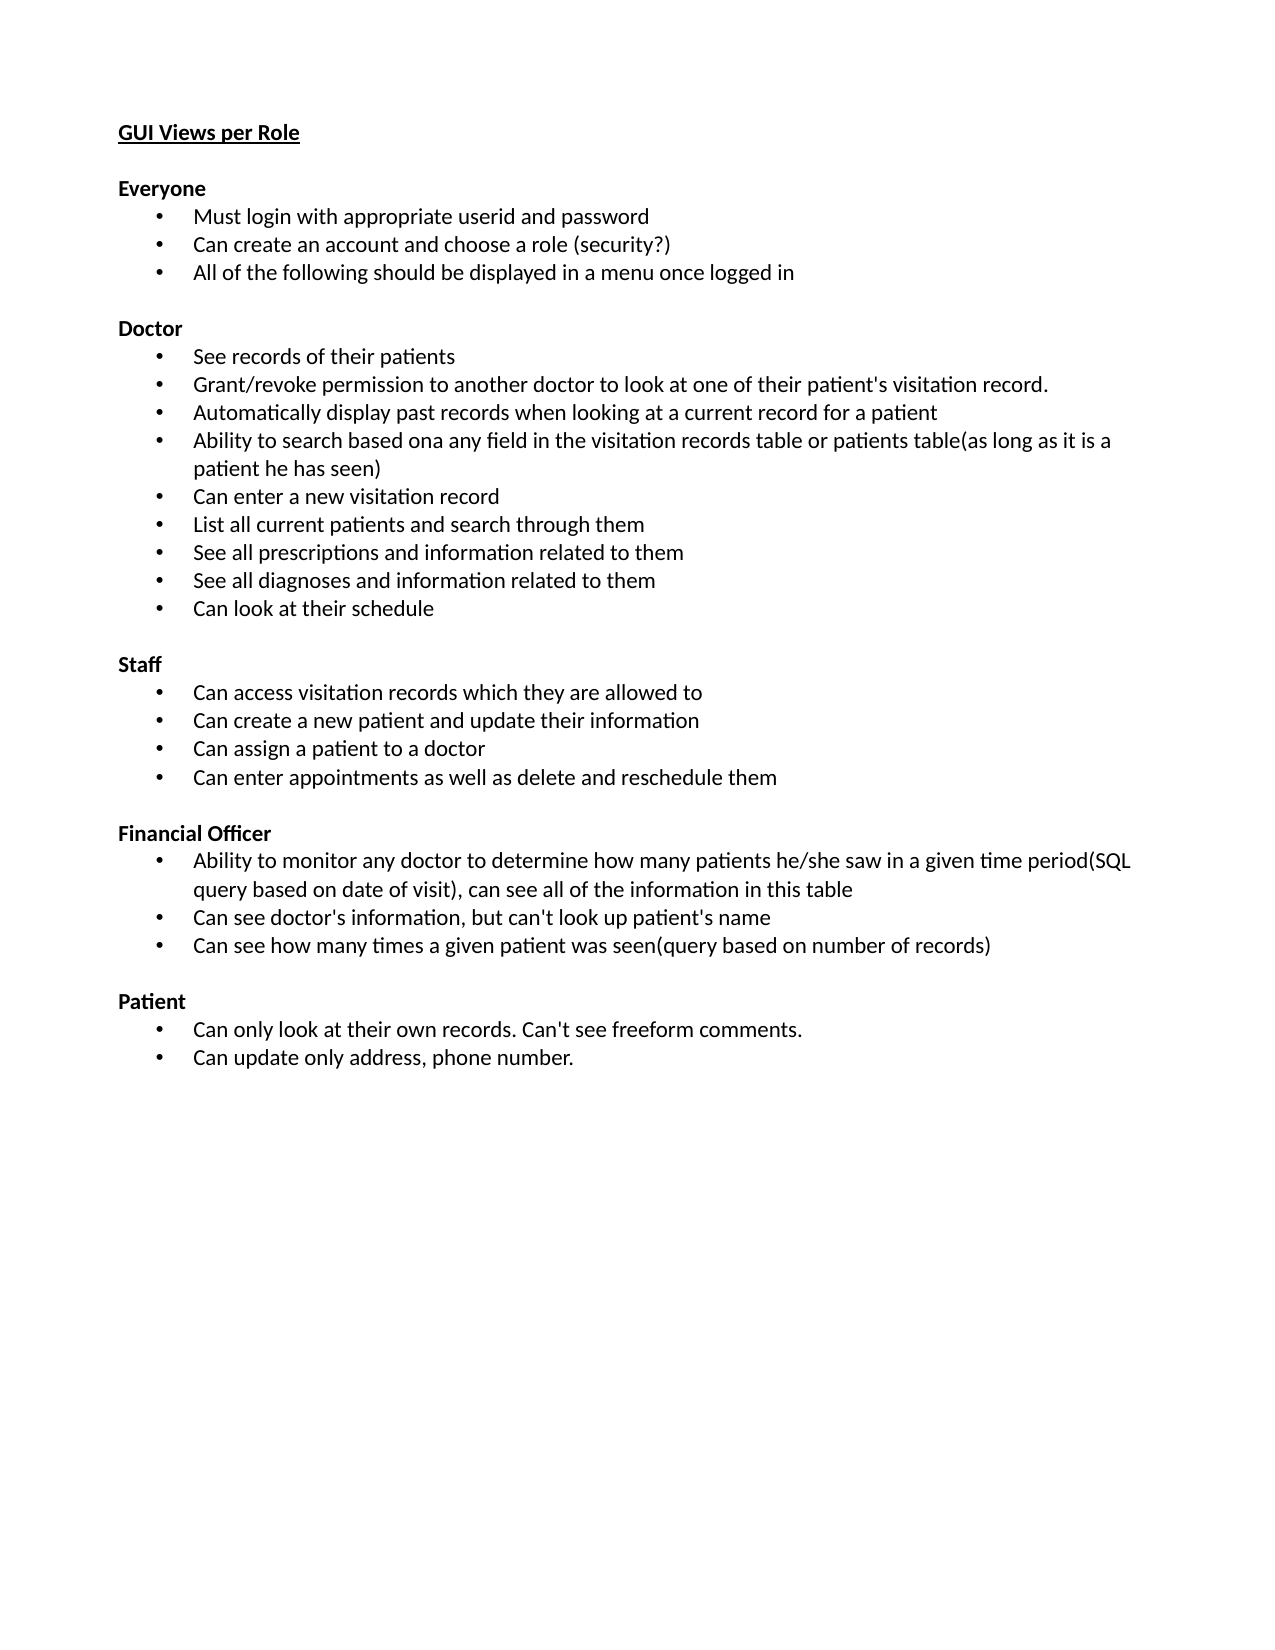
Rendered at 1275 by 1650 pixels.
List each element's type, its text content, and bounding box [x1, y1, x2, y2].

list Ability to monitor any doctor to determine how many patients he/she saw in a given time period(SQL query based on date of visit), can see all of the information in this table [156, 847, 1157, 903]
list Can create an account and choose a role (security?) [156, 230, 1157, 258]
list Can access visitation records which they are allowed to [156, 678, 1157, 707]
list All of the following should be displayed in a menu once logged in [156, 258, 1157, 286]
list Can assign a patient to a doctor [156, 734, 1157, 763]
list Can only look at their own records. Can't see freeform comments. [156, 1015, 1157, 1043]
list Can enter appointments as well as delete and reschedule them [156, 763, 1157, 791]
list Can enter a new visitation record [156, 482, 1157, 510]
text Everyone [118, 174, 1157, 202]
list See all diagnoses and information related to them [156, 566, 1157, 594]
list See all prescriptions and information related to them [156, 538, 1157, 566]
list List all current patients and search through them [156, 510, 1157, 538]
text Patient [118, 987, 1157, 1015]
text GUI Views per Role [118, 118, 1157, 146]
list Can see doctor's information, but can't look up patient's name [156, 903, 1157, 931]
list Can look at their schedule [156, 594, 1157, 622]
list Ability to search based ona any field in the visitation records table or patients table(as long as it is a patient he has seen) [156, 426, 1157, 482]
text Financial Officer [118, 819, 1157, 847]
text Staff [118, 651, 1157, 678]
list Can update only address, phone number. [156, 1043, 1157, 1071]
list Grant/revoke permission to another doctor to look at one of their patient's visitation record. [156, 370, 1157, 398]
text Doctor [118, 314, 1157, 342]
list Automatically display past records when looking at a current record for a patient [156, 398, 1157, 426]
list Can create a new patient and update their information [156, 707, 1157, 734]
list Can see how many times a given patient was seen(query based on number of records) [156, 931, 1157, 959]
list See records of their patients [156, 342, 1157, 370]
list Must login with appropriate userid and password [156, 202, 1157, 230]
